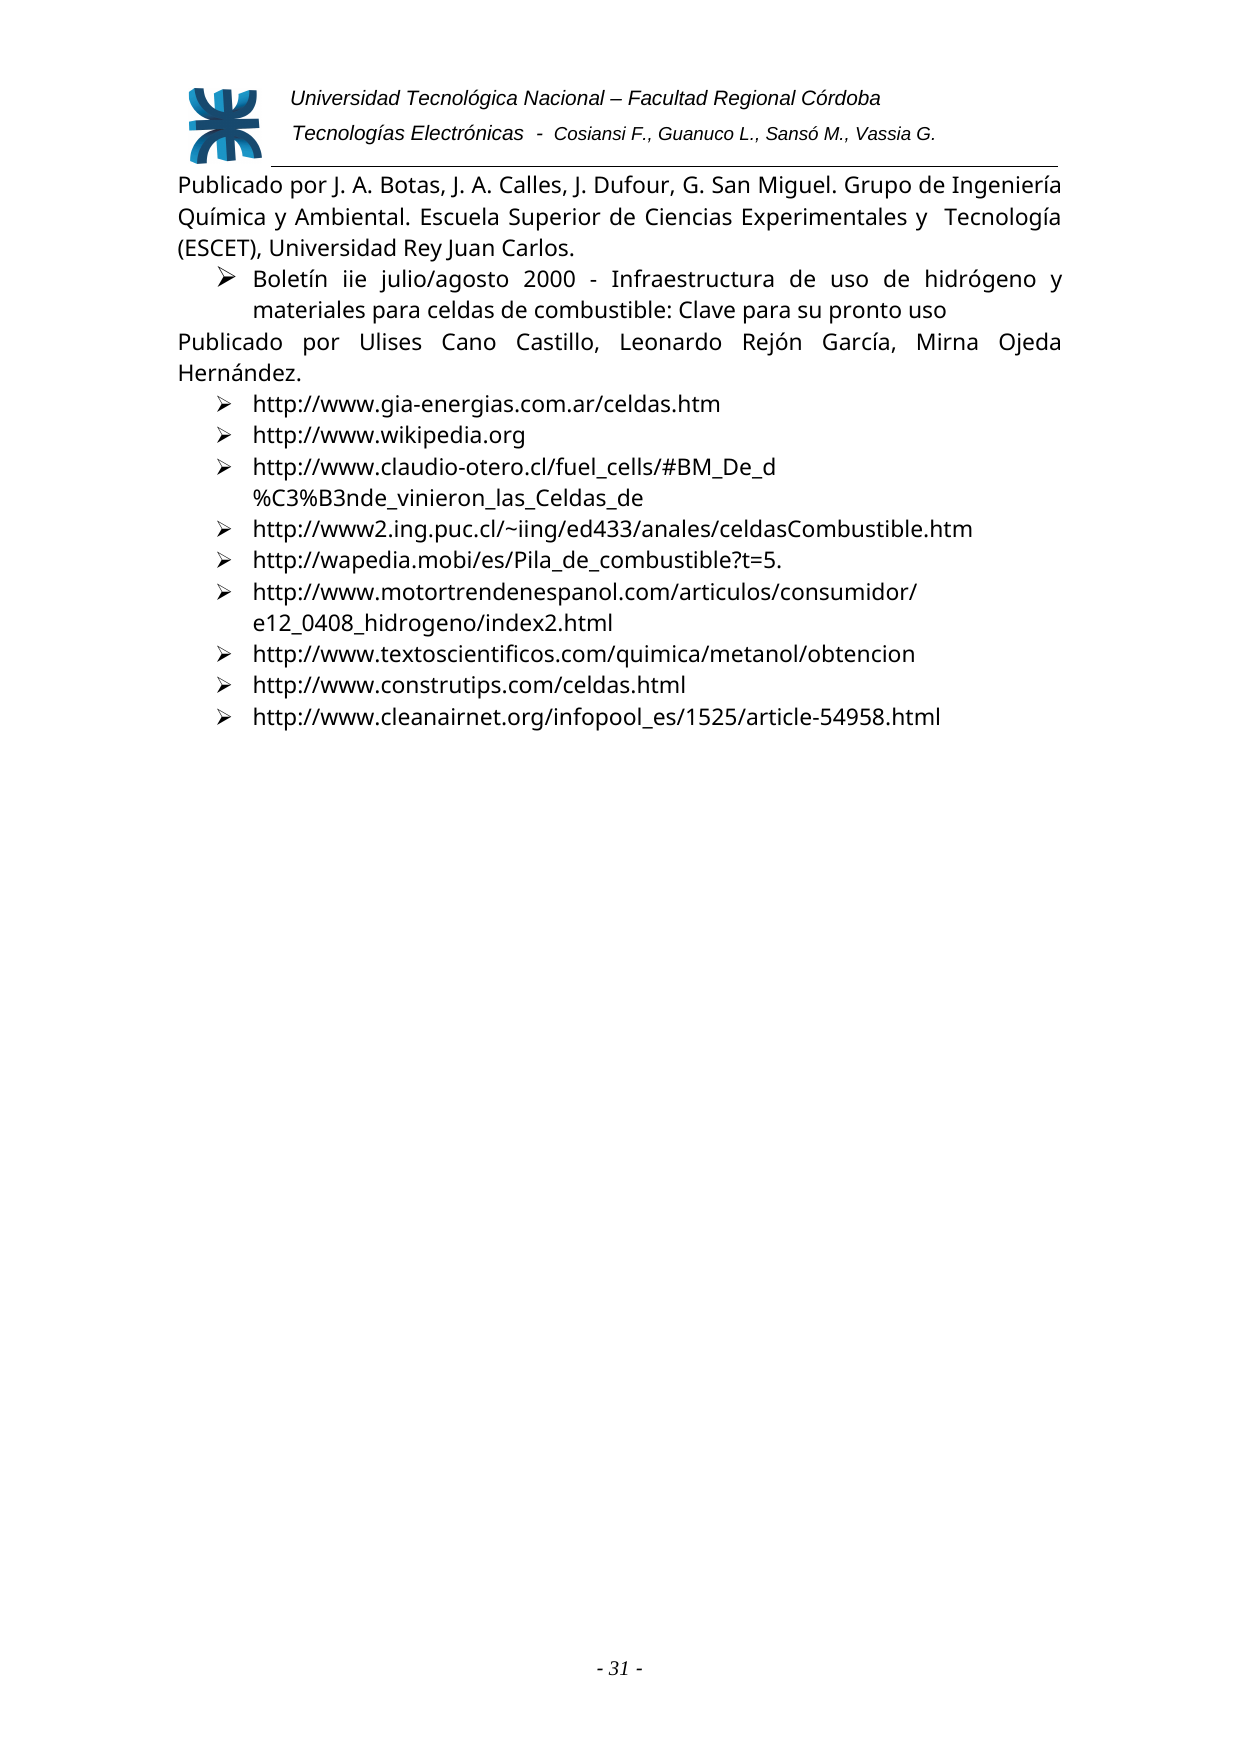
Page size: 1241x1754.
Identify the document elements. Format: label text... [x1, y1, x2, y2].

text Publicado por J. A. Botas, J. A. Calles, J. Dufour, G. San Miguel. Grupo de Ingeniería Química y Ambiental. Escuela Superior de Ciencias Experimentales y Tecnología (ESCET), Universidad Rey Juan Carlos. [177, 169, 1063, 263]
list http://www.gia-energias.com.ar/celdas.htm [215, 388, 1063, 419]
text Publicado por Ulises Cano Castillo, Leonardo Rejón García, Mirna Ojeda Hernández. [177, 326, 1063, 388]
list http://www.claudio-otero.cl/fuel_cells/#BM_De_d%C3%B3nde_vinieron_las_Celdas_de [215, 451, 1063, 513]
list http://www2.ing.puc.cl/~iing/ed433/anales/celdasCombustible.htm [215, 513, 1063, 544]
list Boletín iie julio/agosto 2000 - Infraestructura de uso de hidrógeno y materiales para celdas de combustible: Clave para su pronto uso [215, 263, 1063, 326]
list http://www.textoscientificos.com/quimica/metanol/obtencion [215, 638, 1063, 669]
picture [188, 88, 262, 164]
list http://www.wikipedia.org [215, 419, 1063, 451]
list http://www.construtips.com/celdas.html [215, 669, 1063, 701]
list http://wapedia.mobi/es/Pila_de_combustible?t=5. [215, 544, 1063, 576]
list http://www.motortrendenespanol.com/articulos/consumidor/e12_0408_hidrogeno/index2.html [215, 576, 1063, 638]
list http://www.cleanairnet.org/infopool_es/1525/article-54958.html [215, 701, 1063, 732]
